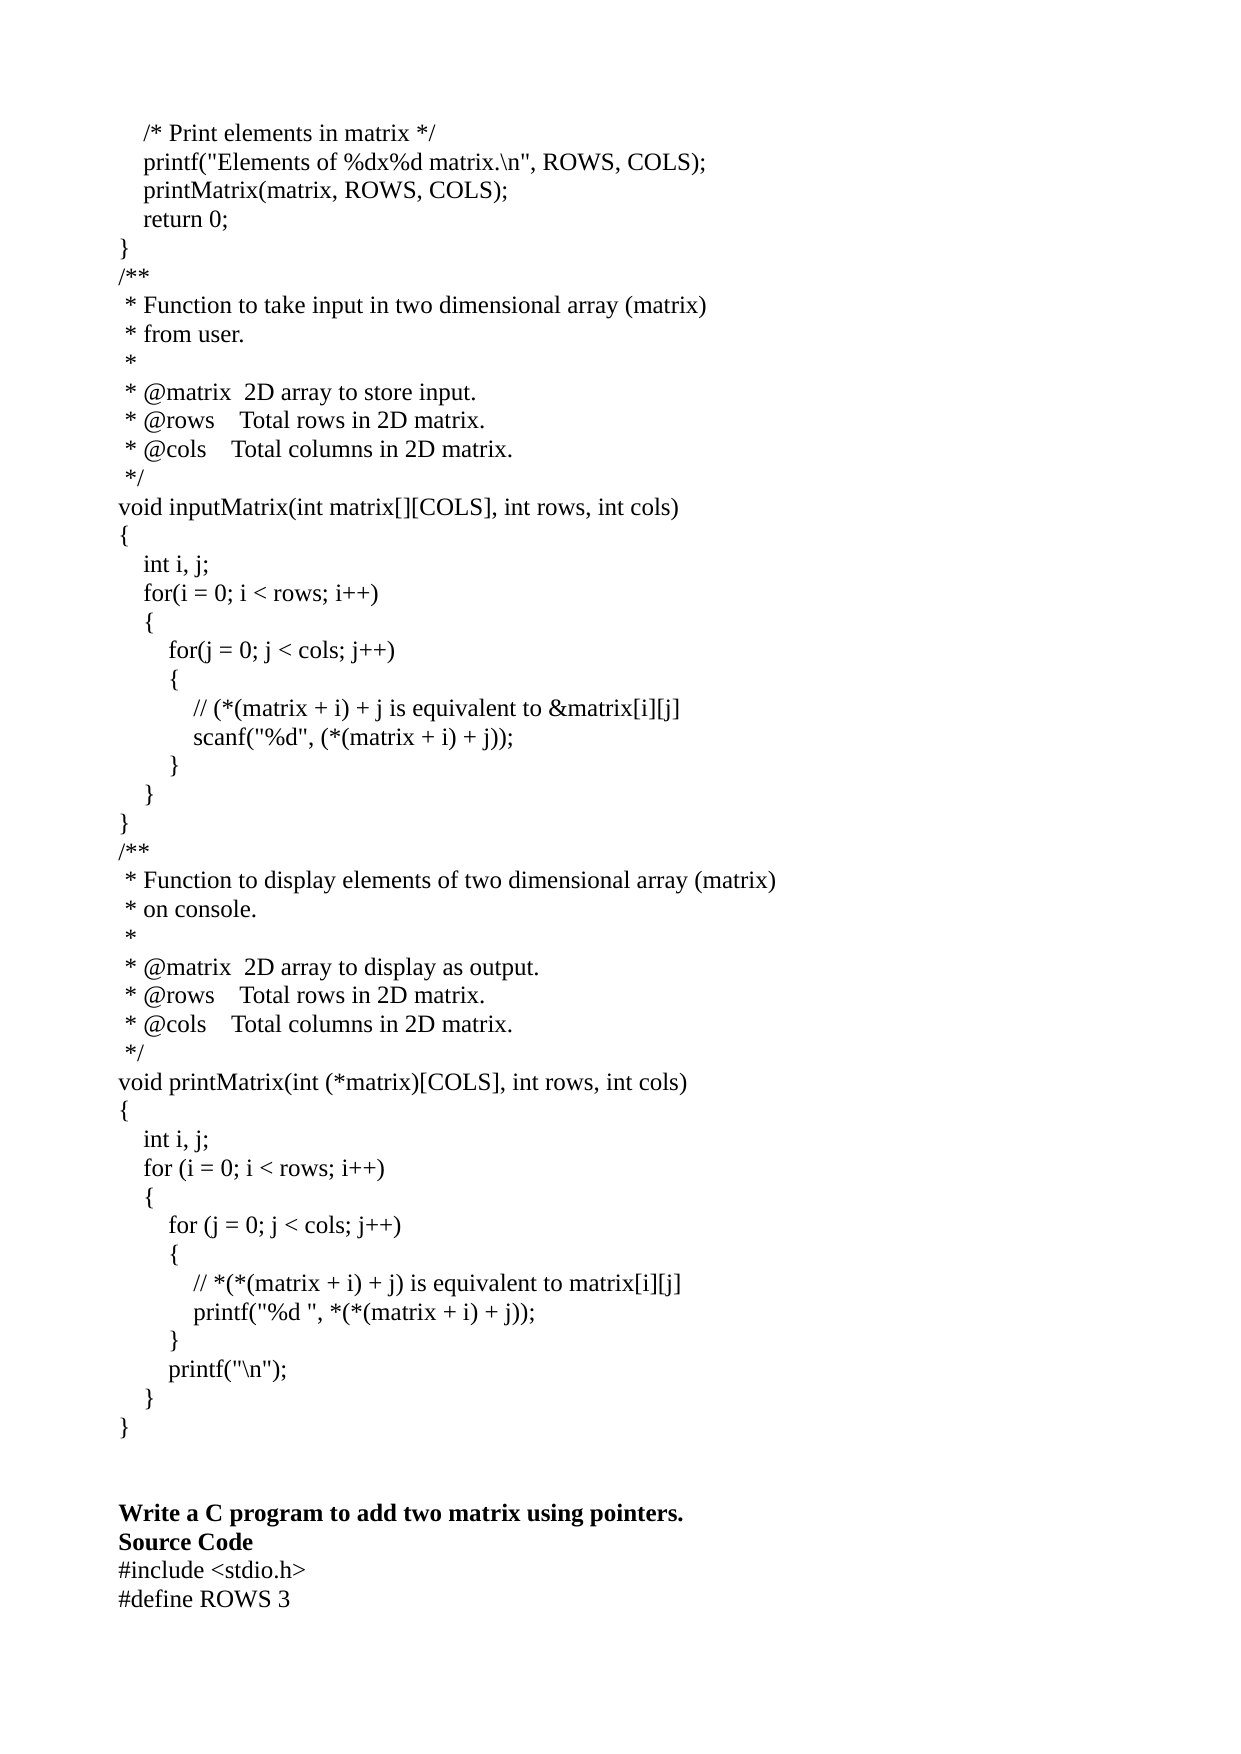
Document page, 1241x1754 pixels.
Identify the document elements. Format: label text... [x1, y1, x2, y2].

text return 0; [118, 204, 1122, 233]
text * @matrix 2D array to display as output. [118, 952, 1122, 981]
text /* Print elements in matrix */ [118, 118, 1122, 147]
text */ [118, 1038, 1122, 1067]
text // (*(matrix + i) + j is equivalent to &matrix[i][j] [118, 693, 1122, 722]
text } [118, 751, 1122, 779]
text Write a C program to add two matrix using pointers. [118, 1498, 1122, 1527]
text } [118, 233, 1122, 262]
text { [118, 1182, 1122, 1211]
text * @matrix 2D array to store input. [118, 377, 1122, 406]
text * @rows Total rows in 2D matrix. [118, 981, 1122, 1009]
text * @cols Total columns in 2D matrix. [118, 1009, 1122, 1038]
text */ [118, 463, 1122, 492]
text * @cols Total columns in 2D matrix. [118, 434, 1122, 463]
text /** [118, 262, 1122, 291]
text * Function to take input in two dimensional array (matrix) [118, 291, 1122, 319]
text void inputMatrix(int matrix[][COLS], int rows, int cols) [118, 492, 1122, 521]
text int i, j; [118, 549, 1122, 578]
text for(j = 0; j < cols; j++) [118, 636, 1122, 664]
text #define ROWS 3 [118, 1584, 1122, 1613]
text printf("Elements of %dx%d matrix.\n", ROWS, COLS); [118, 147, 1122, 176]
text for (i = 0; i < rows; i++) [118, 1153, 1122, 1182]
text Source Code [118, 1527, 1122, 1556]
text printf("%d ", *(*(matrix + i) + j)); [118, 1297, 1122, 1326]
text printf("\n"); [118, 1354, 1122, 1383]
text * [118, 348, 1122, 377]
text { [118, 1096, 1122, 1124]
text * from user. [118, 319, 1122, 348]
text { [118, 664, 1122, 693]
text for (j = 0; j < cols; j++) [118, 1211, 1122, 1239]
text { [118, 1239, 1122, 1268]
text } [118, 1412, 1122, 1441]
text * on console. [118, 894, 1122, 923]
text void printMatrix(int (*matrix)[COLS], int rows, int cols) [118, 1067, 1122, 1096]
text #include <stdio.h> [118, 1556, 1122, 1584]
text } [118, 779, 1122, 808]
text * Function to display elements of two dimensional array (matrix) [118, 866, 1122, 894]
text * @rows Total rows in 2D matrix. [118, 406, 1122, 434]
text * [118, 923, 1122, 952]
text // *(*(matrix + i) + j) is equivalent to matrix[i][j] [118, 1268, 1122, 1297]
text /** [118, 837, 1122, 866]
text { [118, 521, 1122, 549]
text int i, j; [118, 1124, 1122, 1153]
text { [118, 607, 1122, 636]
text for(i = 0; i < rows; i++) [118, 578, 1122, 607]
text scanf("%d", (*(matrix + i) + j)); [118, 722, 1122, 751]
text } [118, 1383, 1122, 1412]
text } [118, 1326, 1122, 1354]
text } [118, 808, 1122, 837]
text printMatrix(matrix, ROWS, COLS); [118, 176, 1122, 204]
